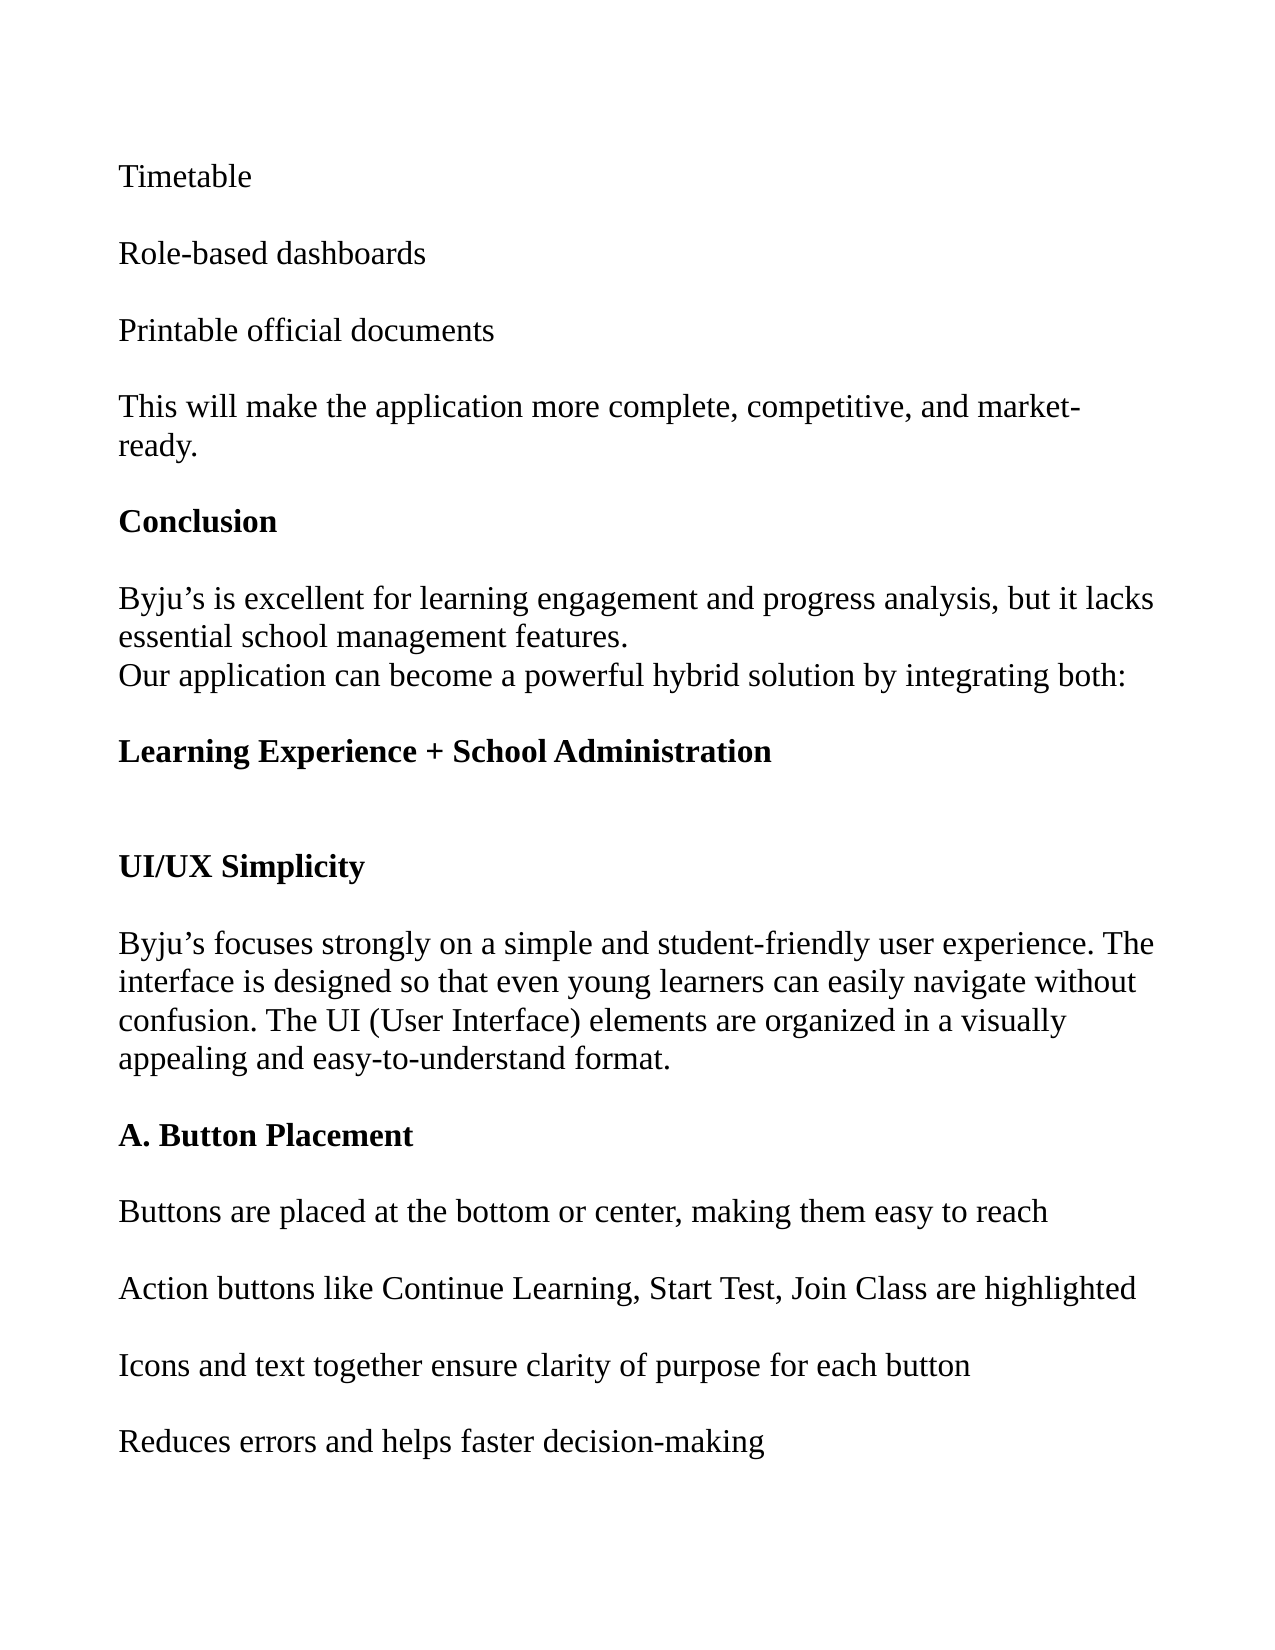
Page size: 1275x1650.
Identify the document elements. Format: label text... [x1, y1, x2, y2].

text Reduces errors and helps faster decision-making [118, 1421, 1157, 1460]
text UI/UX Simplicity [118, 846, 1157, 885]
text Timetable [118, 156, 1157, 195]
text Conclusion [118, 501, 1157, 540]
text A. Button Placement [118, 1115, 1157, 1153]
text Byju’s is excellent for learning engagement and progress analysis, but it lacks essential school management features. [118, 578, 1157, 655]
text Our application can become a powerful hybrid solution by integrating both: [118, 655, 1157, 693]
text Icons and text together ensure clarity of purpose for each button [118, 1345, 1157, 1383]
text This will make the application more complete, competitive, and market-ready. [118, 386, 1157, 463]
text Byju’s focuses strongly on a simple and student-friendly user experience. The interface is designed so that even young learners can easily navigate without confusion. The UI (User Interface) elements are organized in a visually appealing and easy-to-understand format. [118, 923, 1157, 1076]
text Role-based dashboards [118, 233, 1157, 271]
text Printable official documents [118, 310, 1157, 348]
text Buttons are placed at the bottom or center, making them easy to reach [118, 1191, 1157, 1230]
text Learning Experience + School Administration [118, 731, 1157, 770]
text Action buttons like Continue Learning, Start Test, Join Class are highlighted [118, 1268, 1157, 1306]
